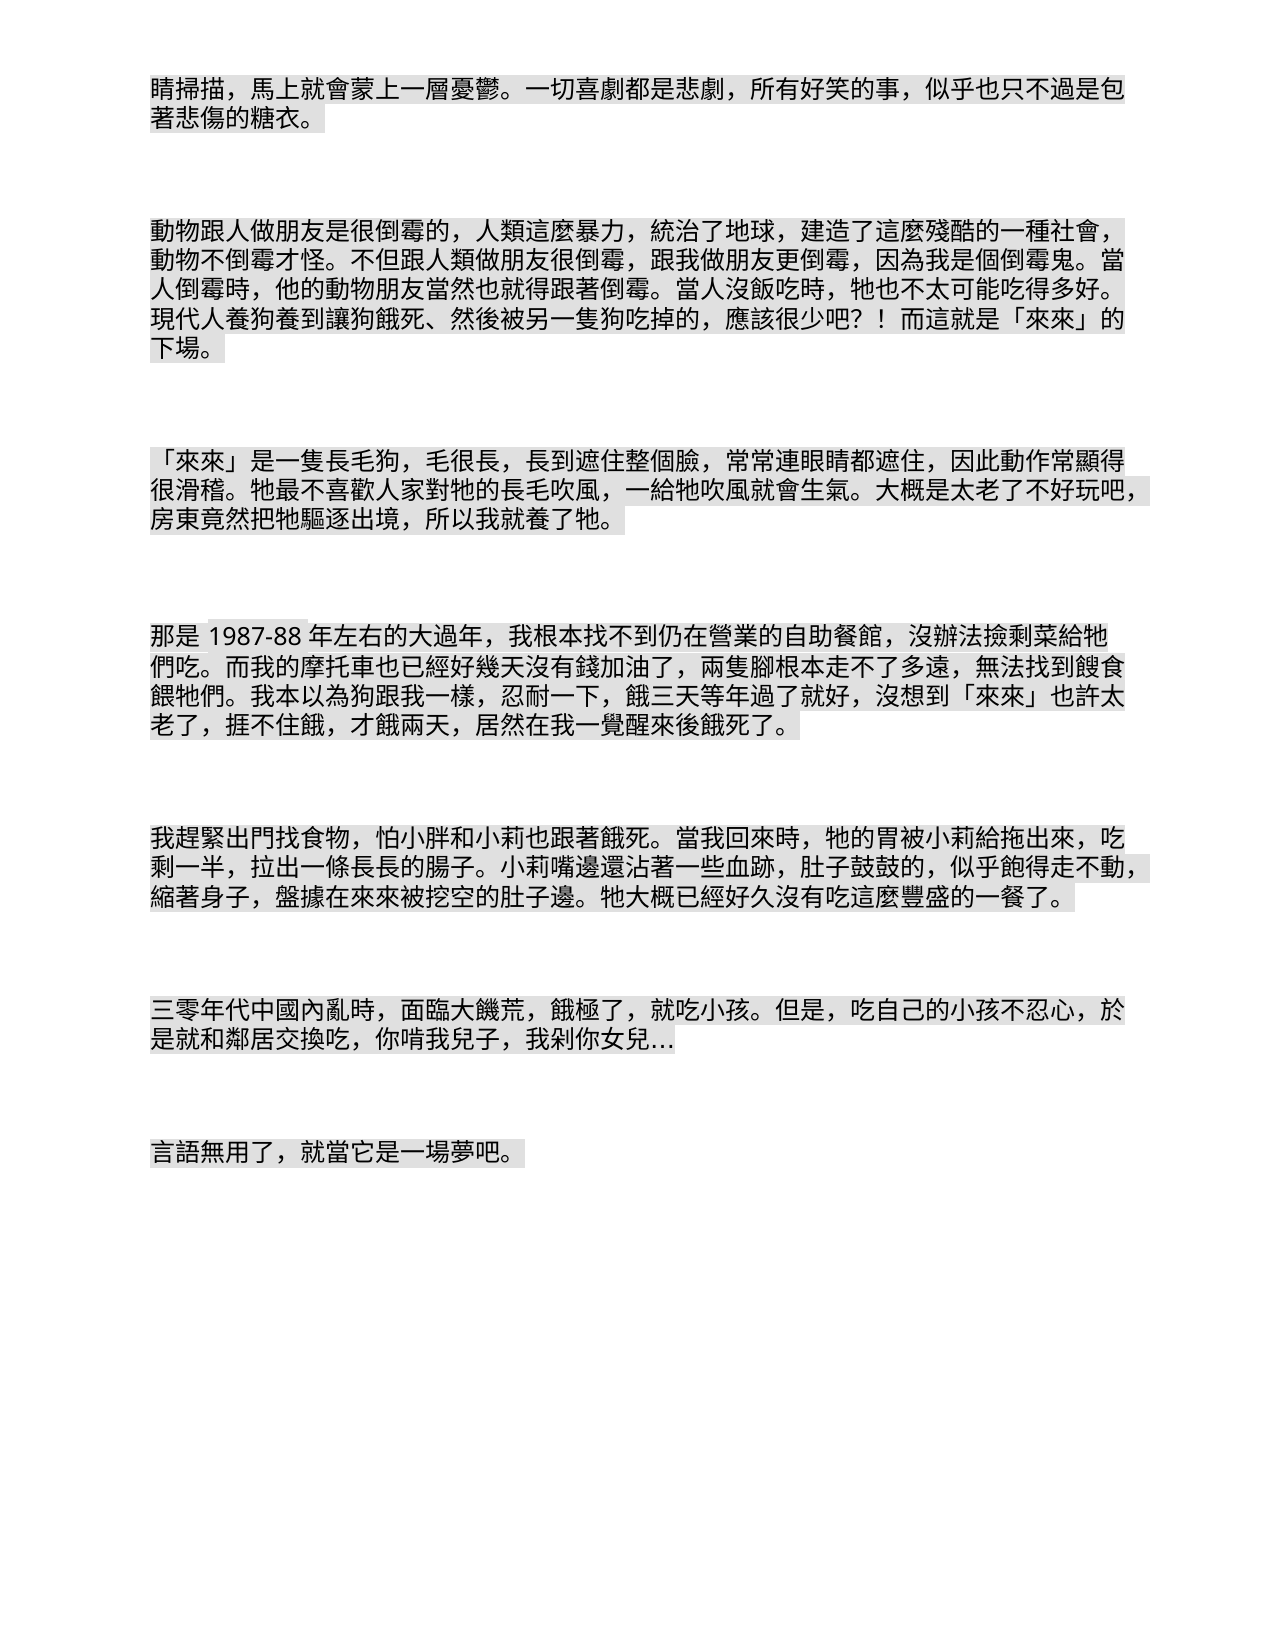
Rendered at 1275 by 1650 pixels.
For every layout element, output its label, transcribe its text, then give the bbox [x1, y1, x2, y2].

text 睛掃描，馬上就會蒙上一層憂鬱。一切喜劇都是悲劇，所有好笑的事，似乎也只不過是包著悲傷的糖衣。 [150, 75, 1125, 133]
text 三零年代中國內亂時，面臨大饑荒，餓極了，就吃小孩。但是，吃自己的小孩不忍心，於是就和鄰居交換吃，你啃我兒子，我剁你女兒… [150, 996, 1125, 1054]
text 那是 1987-88 年左右的大過年，我根本找不到仍在營業的自助餐館，沒辦法撿剩菜給牠們吃。而我的摩托車也已經好幾天沒有錢加油了，兩隻腳根本走不了多遠，無法找到餿食餵牠們。我本以為狗跟我一樣，忍耐一下，餓三天等年過了就好，沒想到「來來」也許太老了，捱不住餓，才餓兩天，居然在我一覺醒來後餓死了。 [150, 619, 1125, 740]
text 我趕緊出門找食物，怕小胖和小莉也跟著餓死。當我回來時，牠的胃被小莉給拖出來，吃剩一半，拉出一條長長的腸子。小莉嘴邊還沾著一些血跡，肚子鼓鼓的，似乎飽得走不動，縮著身子，盤據在來來被挖空的肚子邊。牠大概已經好久沒有吃這麼豐盛的一餐了。 [150, 824, 1125, 912]
text 「來來」是一隻長毛狗，毛很長，長到遮住整個臉，常常連眼睛都遮住，因此動作常顯得很滑稽。牠最不喜歡人家對牠的長毛吹風，一給牠吹風就會生氣。大概是太老了不好玩吧，房東竟然把牠驅逐出境，所以我就養了牠。 [150, 447, 1125, 535]
text 動物跟人做朋友是很倒霉的，人類這麼暴力，統治了地球，建造了這麼殘酷的一種社會，動物不倒霉才怪。不但跟人類做朋友很倒霉，跟我做朋友更倒霉，因為我是個倒霉鬼。當人倒霉時，他的動物朋友當然也就得跟著倒霉。當人沒飯吃時，牠也不太可能吃得多好。現代人養狗養到讓狗餓死、然後被另一隻狗吃掉的，應該很少吧？！而這就是「來來」的下場。 [150, 217, 1125, 363]
text 言語無用了，就當它是一場夢吧。 [150, 1138, 1125, 1168]
